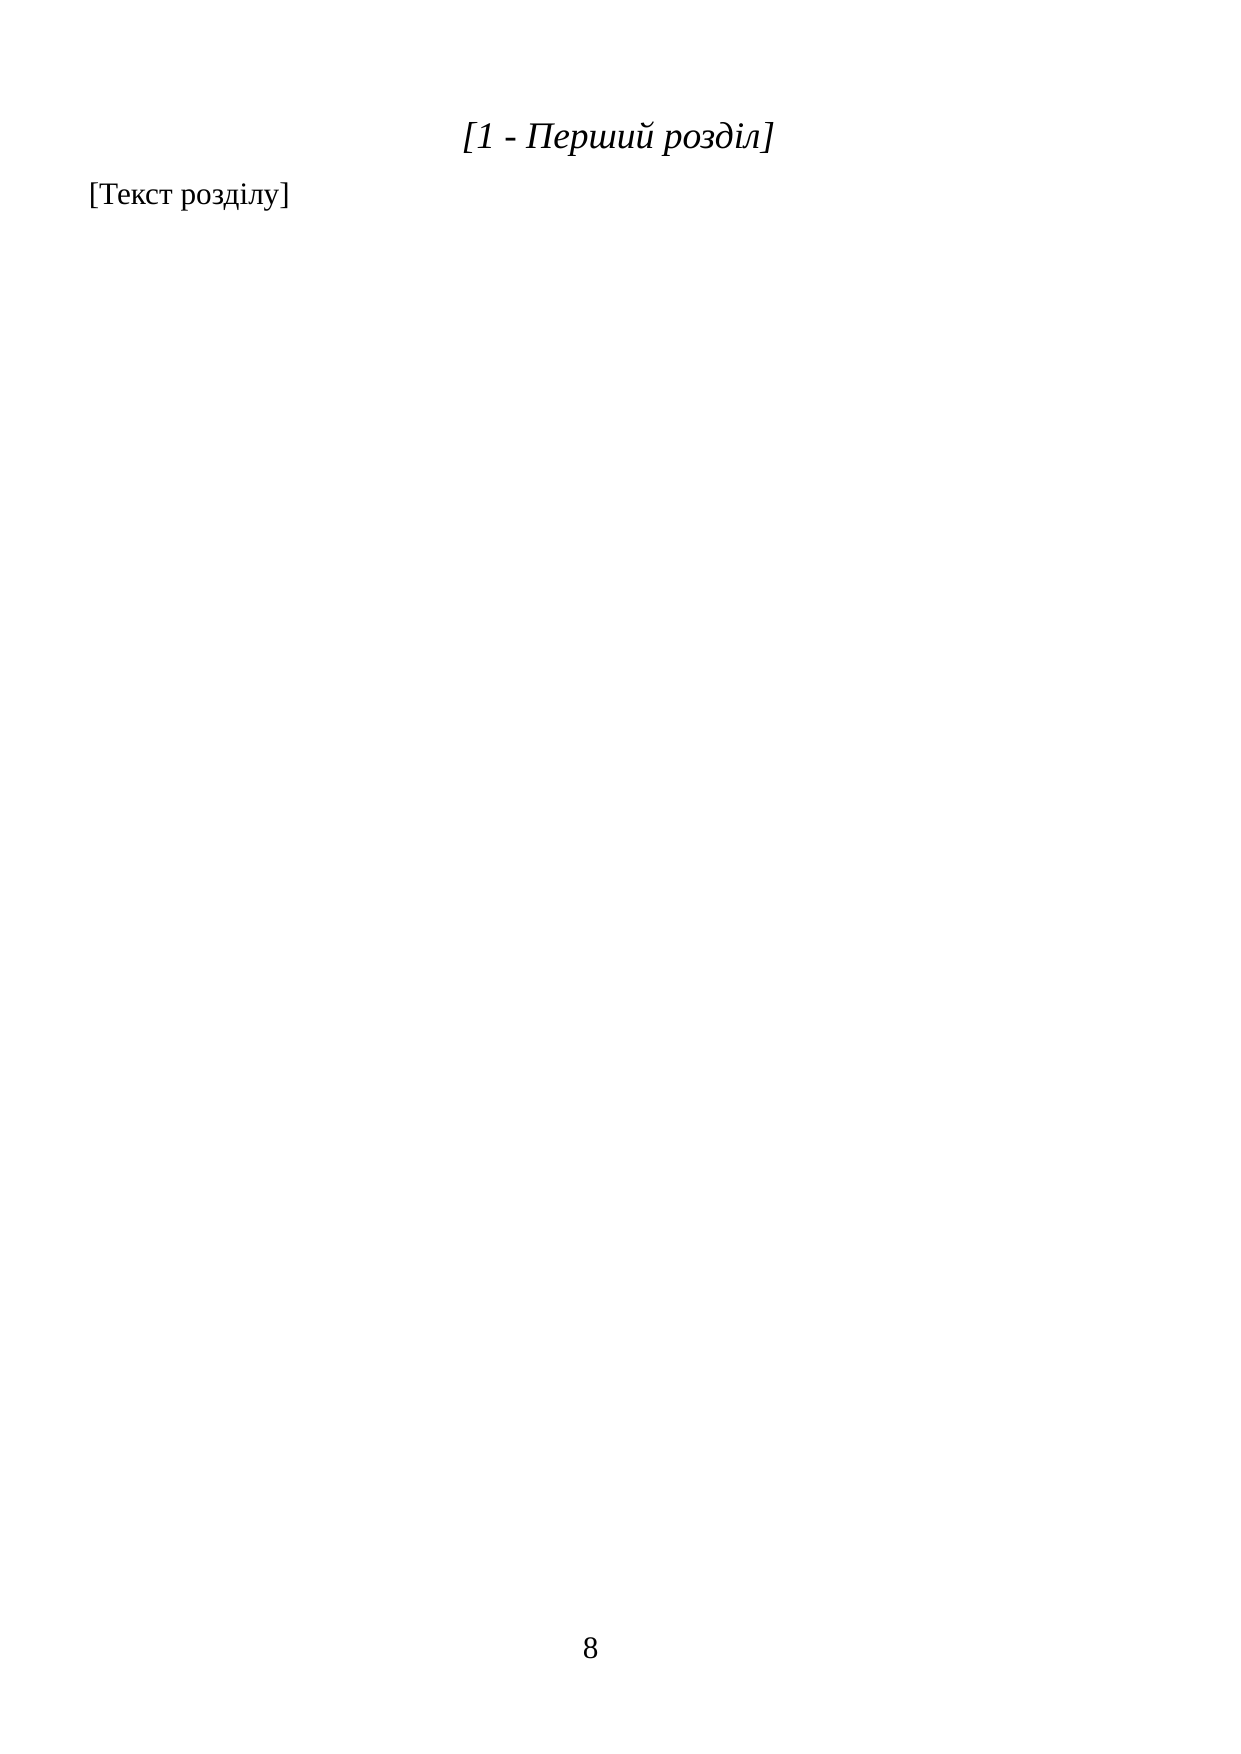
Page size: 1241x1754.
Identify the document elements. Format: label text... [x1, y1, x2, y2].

subtitle [1 - Перший розділ] [88, 113, 1152, 157]
text [Текст розділу] [88, 175, 1152, 211]
